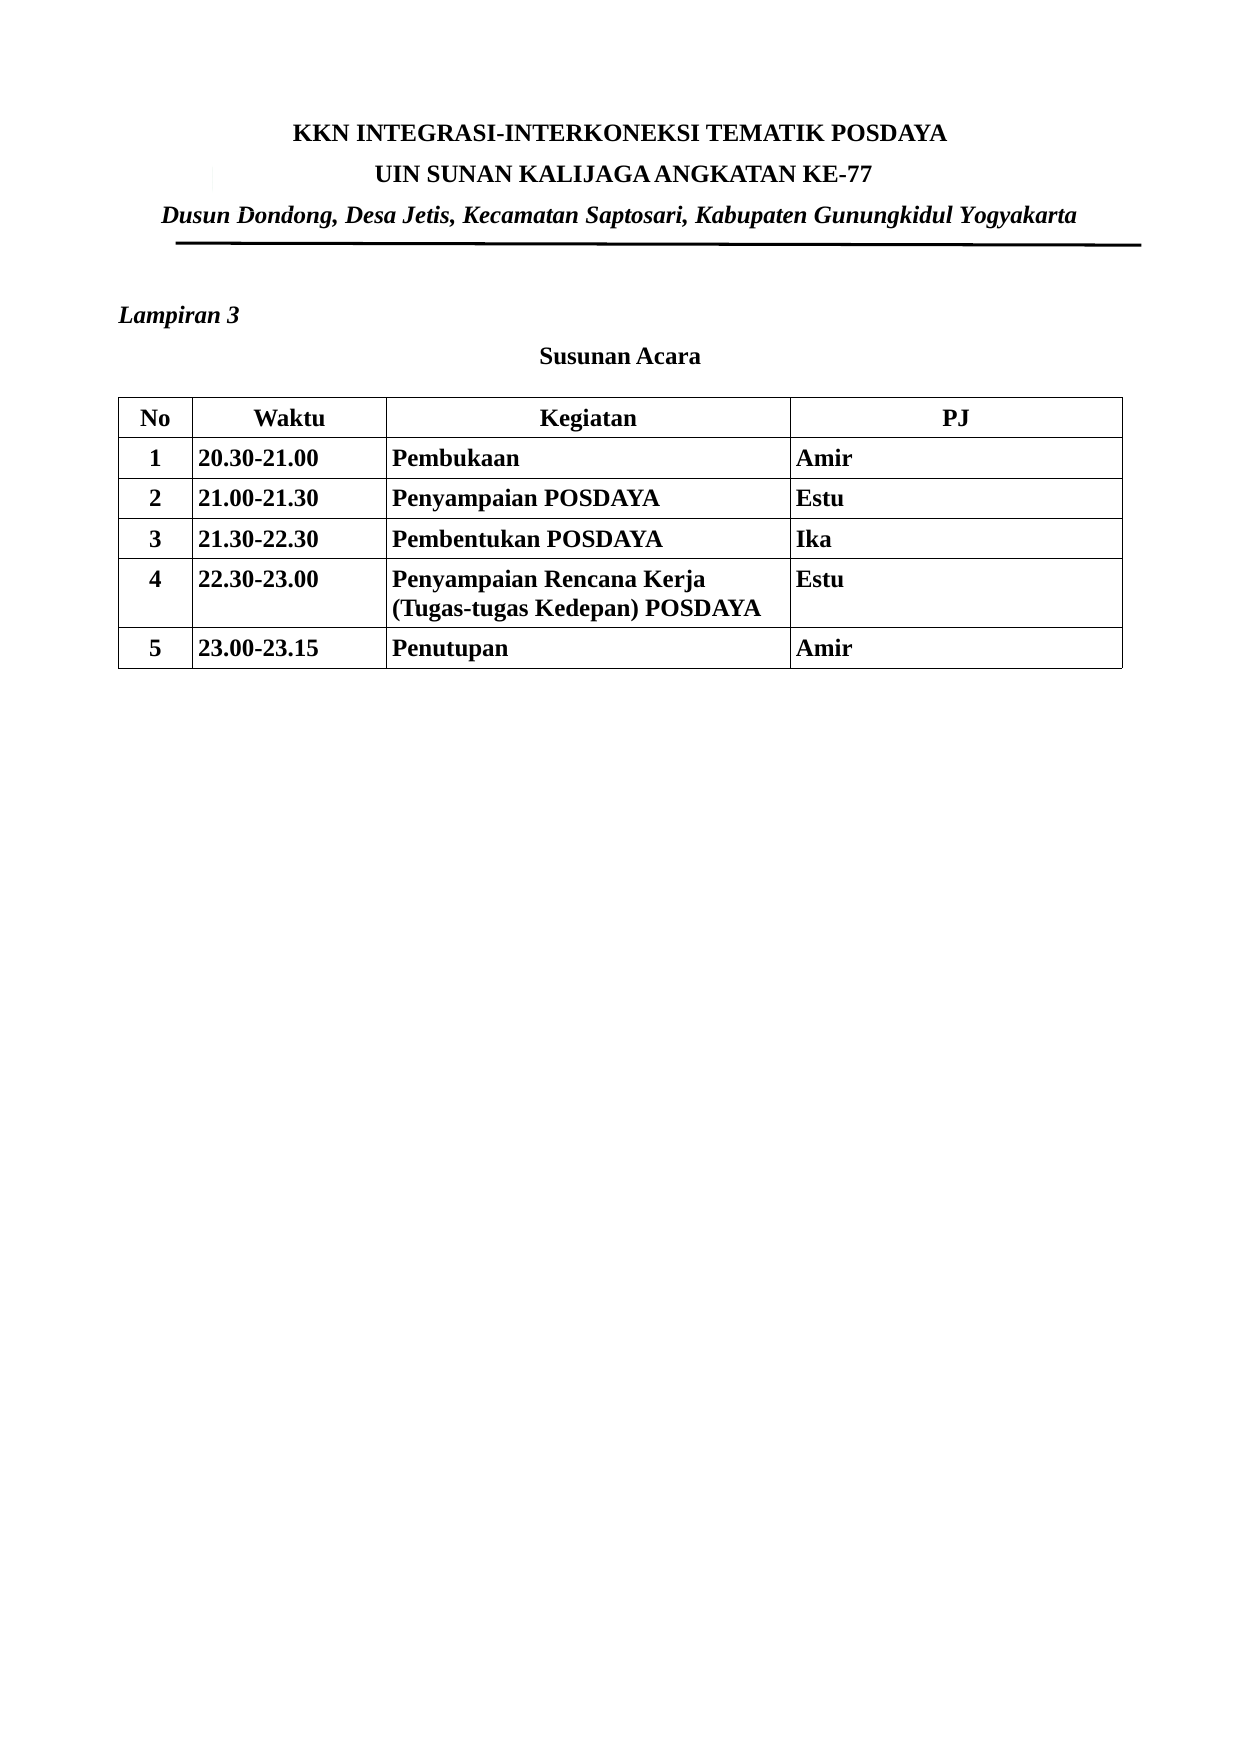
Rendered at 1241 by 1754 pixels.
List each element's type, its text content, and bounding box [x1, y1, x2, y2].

table_cell Amir [791, 438, 1122, 478]
table_cell 2 [119, 479, 192, 518]
table_cell 3 [119, 519, 192, 558]
table_cell Amir [791, 628, 1122, 668]
table_cell Ika [791, 519, 1122, 558]
table_cell 21.00-21.30 [193, 479, 386, 518]
table_cell Estu [791, 559, 1122, 627]
text Susunan Acara [118, 341, 1122, 370]
table_cell Pembukaan [387, 438, 790, 478]
text Lampiran 3 [118, 300, 1122, 329]
table_cell 1 [119, 438, 192, 478]
table_header Waktu [193, 398, 386, 437]
table_cell Estu [791, 479, 1122, 518]
table_cell Penutupan [387, 628, 790, 668]
table_cell Penyampaian Rencana Kerja (Tugas-tugas Kedepan) POSDAYA [387, 559, 790, 627]
table_cell 20.30-21.00 [193, 438, 386, 478]
table_cell Pembentukan POSDAYA [387, 519, 790, 558]
table_header No [119, 398, 192, 437]
table_cell Penyampaian POSDAYA [387, 479, 790, 518]
table_cell 23.00-23.15 [193, 628, 386, 668]
table_cell 21.30-22.30 [193, 519, 386, 558]
table_cell 5 [119, 628, 192, 668]
table_header Kegiatan [387, 398, 790, 437]
table_header PJ [791, 398, 1122, 437]
table_cell 22.30-23.00 [193, 559, 386, 627]
table_cell 4 [119, 559, 192, 627]
